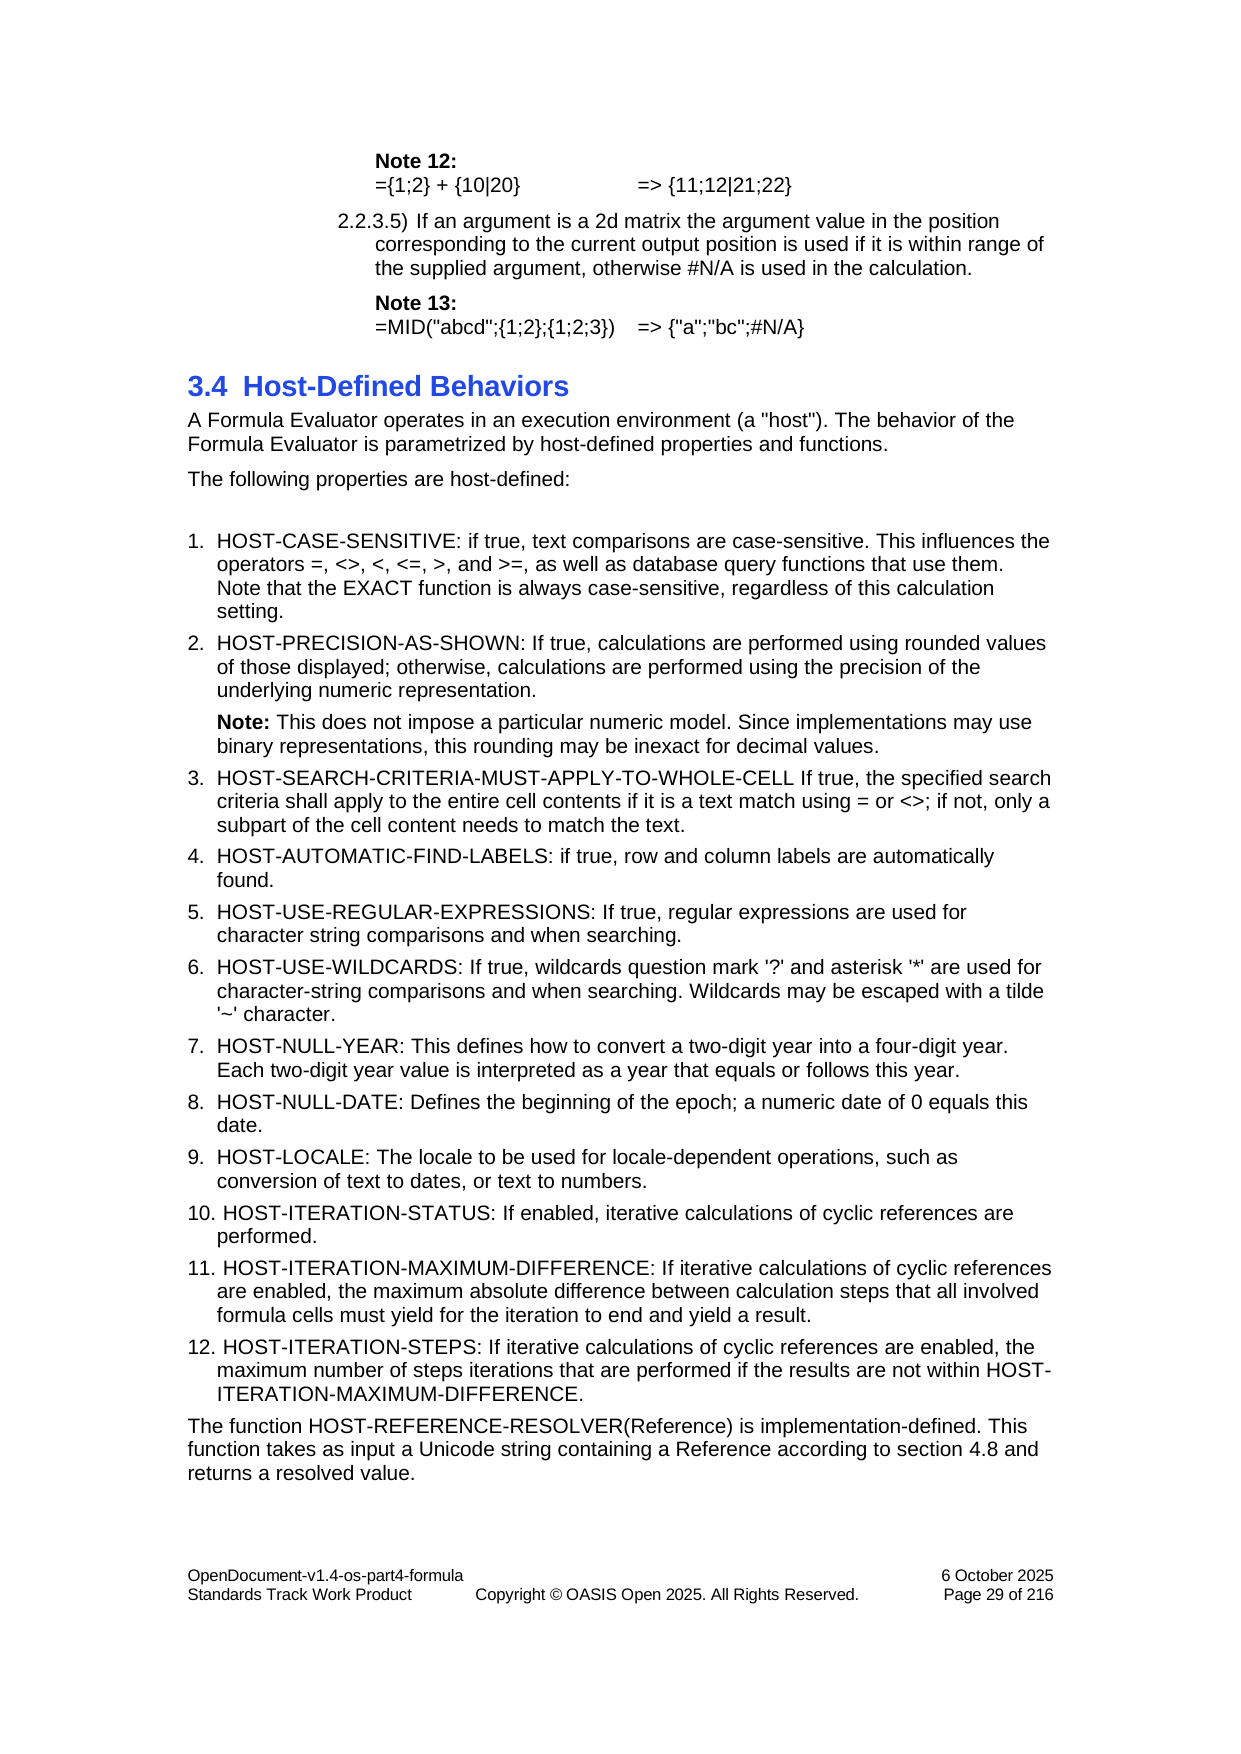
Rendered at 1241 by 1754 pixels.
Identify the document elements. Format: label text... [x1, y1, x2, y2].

list HOST-CASE-SENSITIVE: if true, text comparisons are case-sensitive. This influences the operators =, <>, <, <=, >, and >=, as well as database query functions that use them. Note that the EXACT function is always case-sensitive, regardless of this calculation setting. [187, 529, 1053, 623]
list If an argument is a 2d matrix the argument value in the position corresponding to the current output position is used if it is within range of the supplied argument, otherwise #N/A is used in the calculation. [337, 209, 1053, 280]
list HOST-ITERATION-MAXIMUM-DIFFERENCE: If iterative calculations of cyclic references are enabled, the maximum absolute difference between calculation steps that all involved formula cells must yield for the iteration to end and yield a result. [187, 1256, 1053, 1327]
text The following properties are host-defined: [187, 468, 1053, 515]
list HOST-NULL-DATE: Defines the beginning of the epoch; a numeric date of 0 equals this date. [187, 1090, 1053, 1137]
list Note 13: =MID("abcd";{1;2};{1;2;3}) => {"a";"bc";#N/A} [337, 292, 1053, 339]
list Note: This does not impose a particular numeric model. Since implementations may use binary representations, this rounding may be inexact for decimal values. [187, 711, 1053, 758]
list HOST-ITERATION-STEPS: If iterative calculations of cyclic references are enabled, the maximum number of steps iterations that are performed if the results are not within HOST-ITERATION-MAXIMUM-DIFFERENCE. [187, 1335, 1053, 1406]
list HOST-LOCALE: The locale to be used for locale-dependent operations, such as conversion of text to dates, or text to numbers. [187, 1146, 1053, 1193]
list HOST-ITERATION-STATUS: If enabled, iterative calculations of cyclic references are performed. [187, 1201, 1053, 1248]
list HOST-PRECISION-AS-SHOWN: If true, calculations are performed using rounded values of those displayed; otherwise, calculations are performed using the precision of the underlying numeric representation. [187, 632, 1053, 702]
list HOST-USE-REGULAR-EXPRESSIONS: If true, regular expressions are used for character string comparisons and when searching. [187, 900, 1053, 947]
list Note 12: ={1;2} + {10|20} => {11;12|21;22} [337, 150, 1053, 197]
text The function HOST-REFERENCE-RESOLVER(Reference) is implementation-defined. This function takes as input a Unicode string containing a Reference according to section 4.8 and returns a resolved value. [187, 1414, 1053, 1485]
list HOST-SEARCH-CRITERIA-MUST-APPLY-TO-WHOLE-CELL If true, the specified search criteria shall apply to the entire cell contents if it is a text match using = or <>; if not, only a subpart of the cell content needs to match the text. [187, 766, 1053, 837]
list HOST-NULL-YEAR: This defines how to convert a two-digit year into a four-digit year. Each two-digit year value is interpreted as a year that equals or follows this year. [187, 1035, 1053, 1082]
subtitle Host-Defined Behaviors [187, 370, 1053, 402]
text A Formula Evaluator operates in an execution environment (a "host"). The behavior of the Formula Evaluator is parametrized by host-defined properties and functions. [187, 408, 1053, 456]
list HOST-USE-WILDCARDS: If true, wildcards question mark '?' and asterisk '*' are used for character-string comparisons and when searching. Wildcards may be escaped with a tilde '~' character. [187, 956, 1053, 1026]
list HOST-AUTOMATIC-FIND-LABELS: if true, row and column labels are automatically found. [187, 845, 1053, 892]
